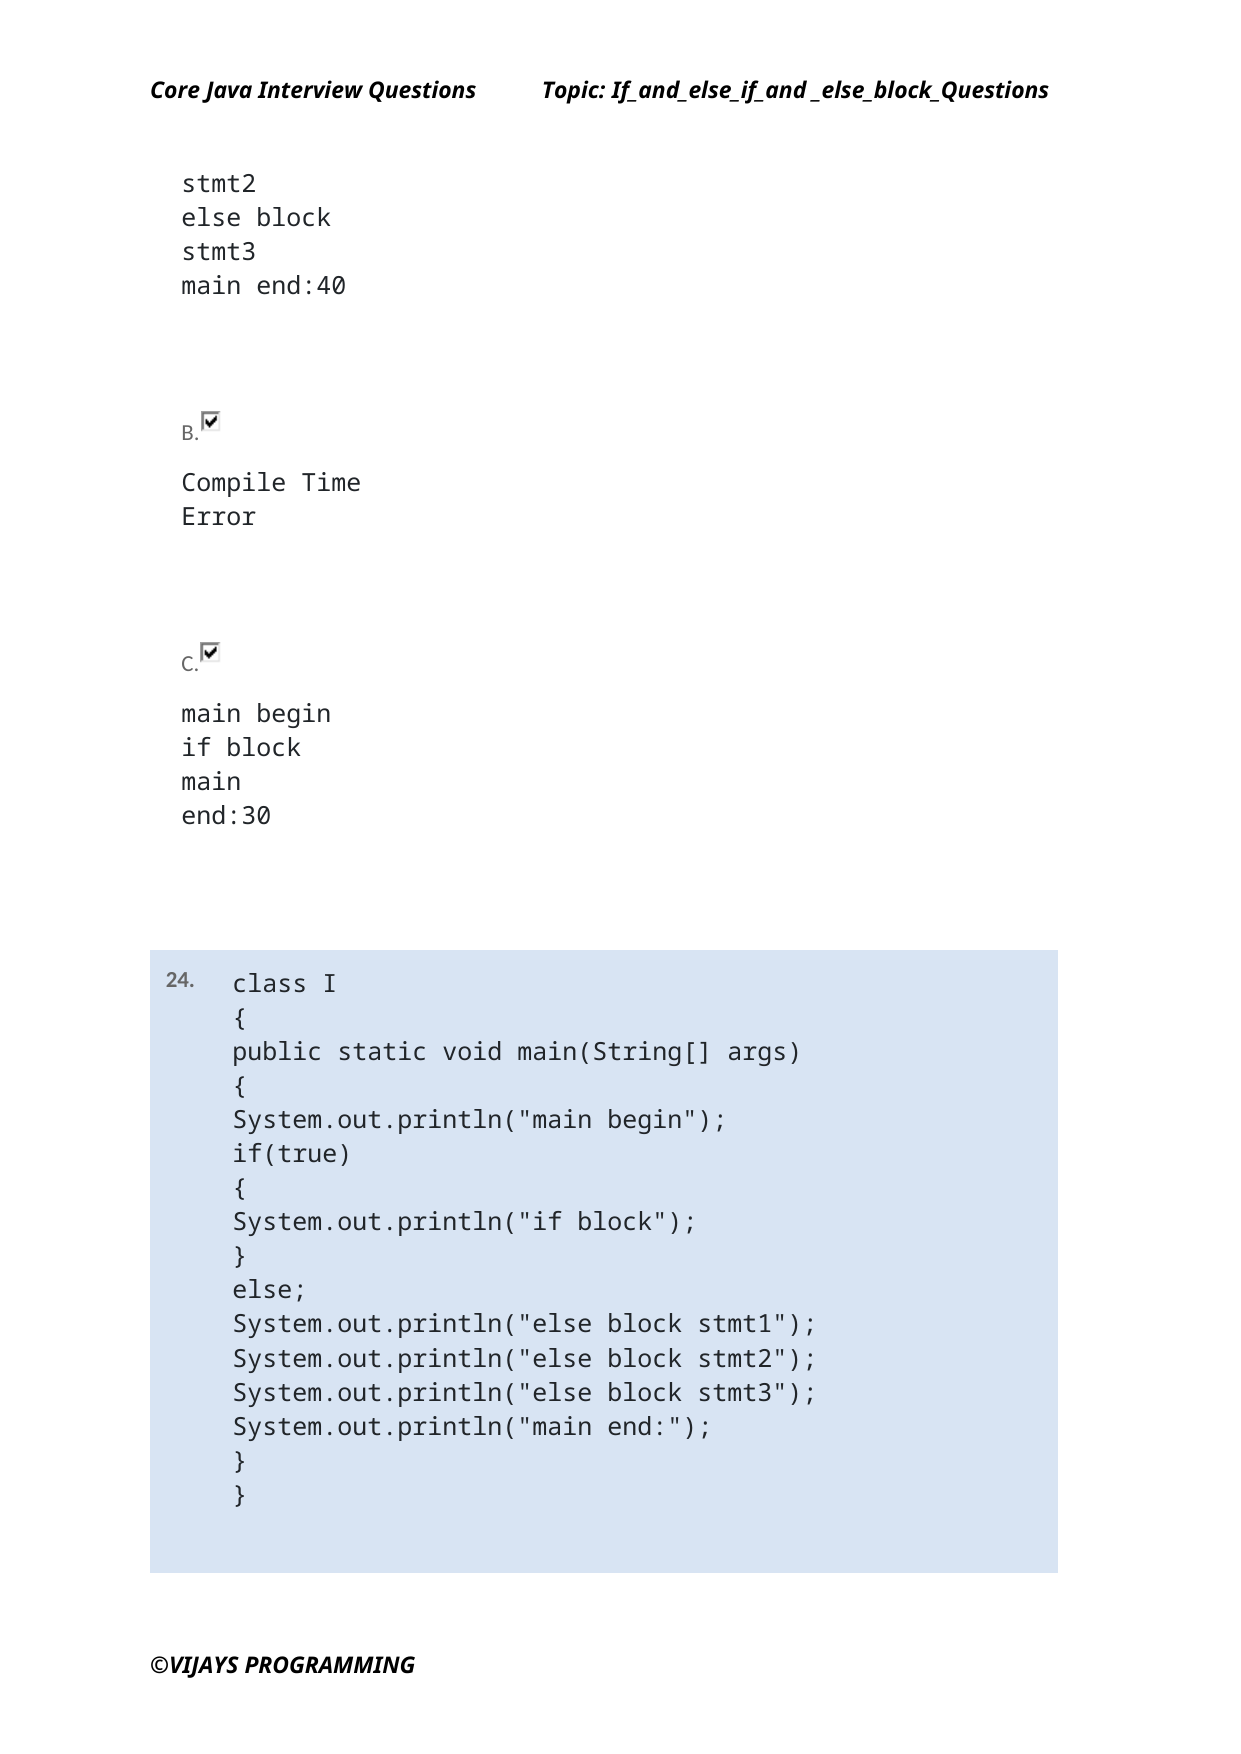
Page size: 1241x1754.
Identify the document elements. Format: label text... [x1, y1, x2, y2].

table_cell [1058, 950, 1090, 1573]
table_cell 24. [150, 950, 216, 1573]
table_cell class I { public static void main(String[] args) { System.out.println("main begin"); if(true) { System.out.println("if block"); } else; System.out.println("else block stmt1"); System.out.println("else block stmt2"); System.out.println("else block stmt3"); System.out.println("main end:"); } } [216, 950, 1058, 1573]
table_header stmt2 else block stmt3 main end:40 [181, 166, 401, 404]
table_header B. Compile Time Error [181, 404, 442, 635]
table_header C. main begin if block main end:30 [181, 635, 346, 934]
table_cell [150, 150, 1090, 950]
